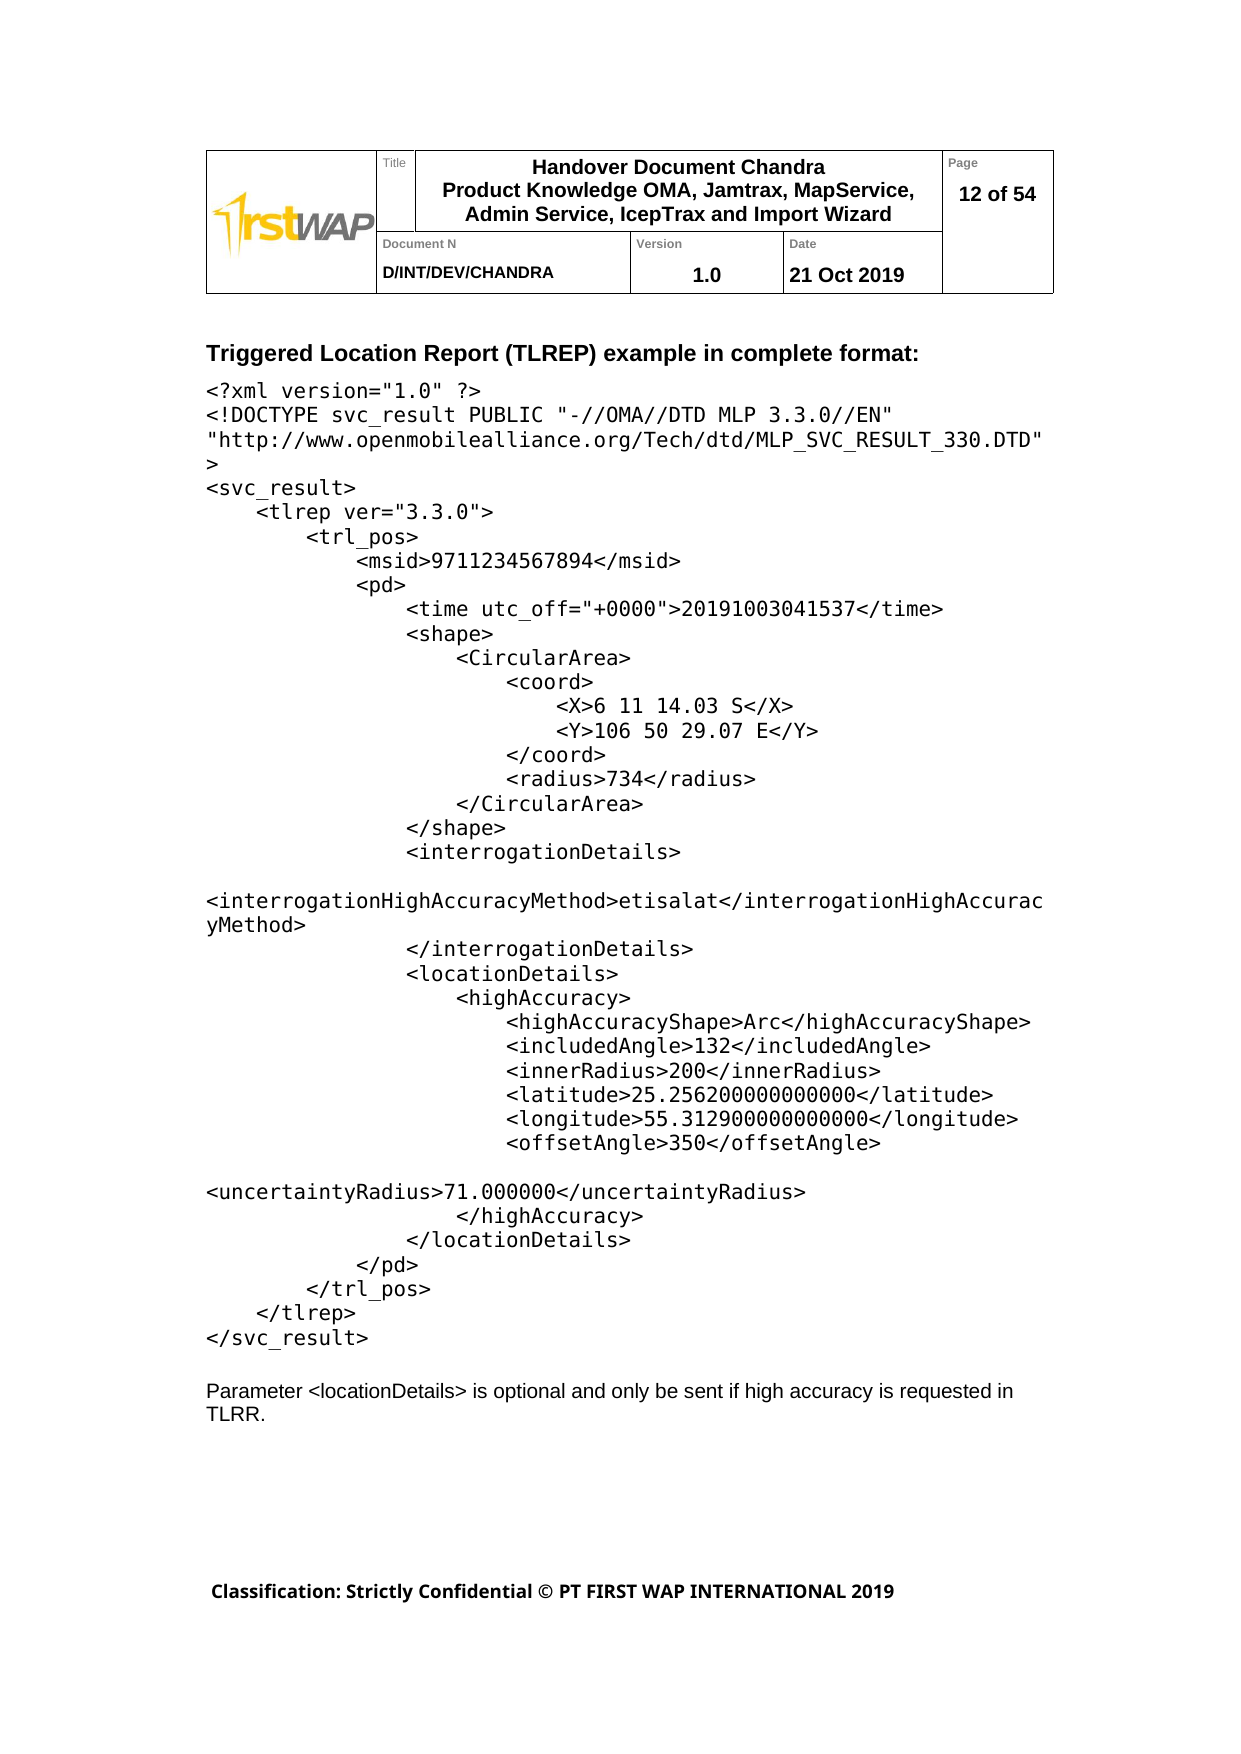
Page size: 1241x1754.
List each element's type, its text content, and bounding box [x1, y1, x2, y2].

text </highAccuracy> [206, 1204, 1053, 1229]
text </coord> [206, 743, 1053, 767]
picture [211, 191, 375, 259]
text <latitude>25.256200000000000</latitude> [206, 1083, 1053, 1107]
text <CircularArea> [206, 646, 1053, 670]
text <trl_pos> [206, 525, 1053, 549]
text <time utc_off="+0000">20191003041537</time> [206, 598, 1053, 622]
text </interrogationDetails> [206, 937, 1053, 962]
text <longitude>55.312900000000000</longitude> [206, 1107, 1053, 1132]
text <X>6 11 14.03 S</X> [206, 695, 1053, 719]
text <pd> [206, 573, 1053, 598]
subtitle Triggered Location Report (TLREP) example in complete format: [206, 341, 1053, 367]
text <msid>9711234567894</msid> [206, 549, 1053, 573]
text <Y>106 50 29.07 E</Y> [206, 719, 1053, 743]
text <?xml version="1.0" ?> [206, 379, 1053, 403]
text </locationDetails> [206, 1229, 1053, 1253]
text </svc_result> [206, 1326, 1053, 1350]
text <!DOCTYPE svc_result PUBLIC "-//OMA//DTD MLP 3.3.0//EN" "http://www.openmobilealliance.org/Tech/dtd/MLP_SVC_RESULT_330.DTD"> [206, 403, 1053, 476]
text <radius>734</radius> [206, 767, 1053, 792]
text </pd> [206, 1253, 1053, 1277]
text <uncertaintyRadius>71.000000</uncertaintyRadius> [206, 1156, 1053, 1204]
text <interrogationDetails> [206, 840, 1053, 864]
text <offsetAngle>350</offsetAngle> [206, 1132, 1053, 1156]
text <highAccuracyShape>Arc</highAccuracyShape> [206, 1010, 1053, 1034]
text </shape> [206, 816, 1053, 840]
text <interrogationHighAccuracyMethod>etisalat</interrogationHighAccuracyMethod> [206, 864, 1053, 937]
text </trl_pos> [206, 1277, 1053, 1301]
text <includedAngle>132</includedAngle> [206, 1034, 1053, 1059]
text <tlrep ver="3.3.0"> [206, 501, 1053, 525]
text <highAccuracy> [206, 986, 1053, 1010]
text <shape> [206, 622, 1053, 646]
text <locationDetails> [206, 962, 1053, 986]
text <svc_result> [206, 476, 1053, 501]
text </tlrep> [206, 1301, 1053, 1326]
text <coord> [206, 670, 1053, 695]
text <innerRadius>200</innerRadius> [206, 1059, 1053, 1083]
text </CircularArea> [206, 792, 1053, 816]
text Parameter <locationDetails> is optional and only be sent if high accuracy is requested in TLRR. [206, 1379, 1053, 1426]
